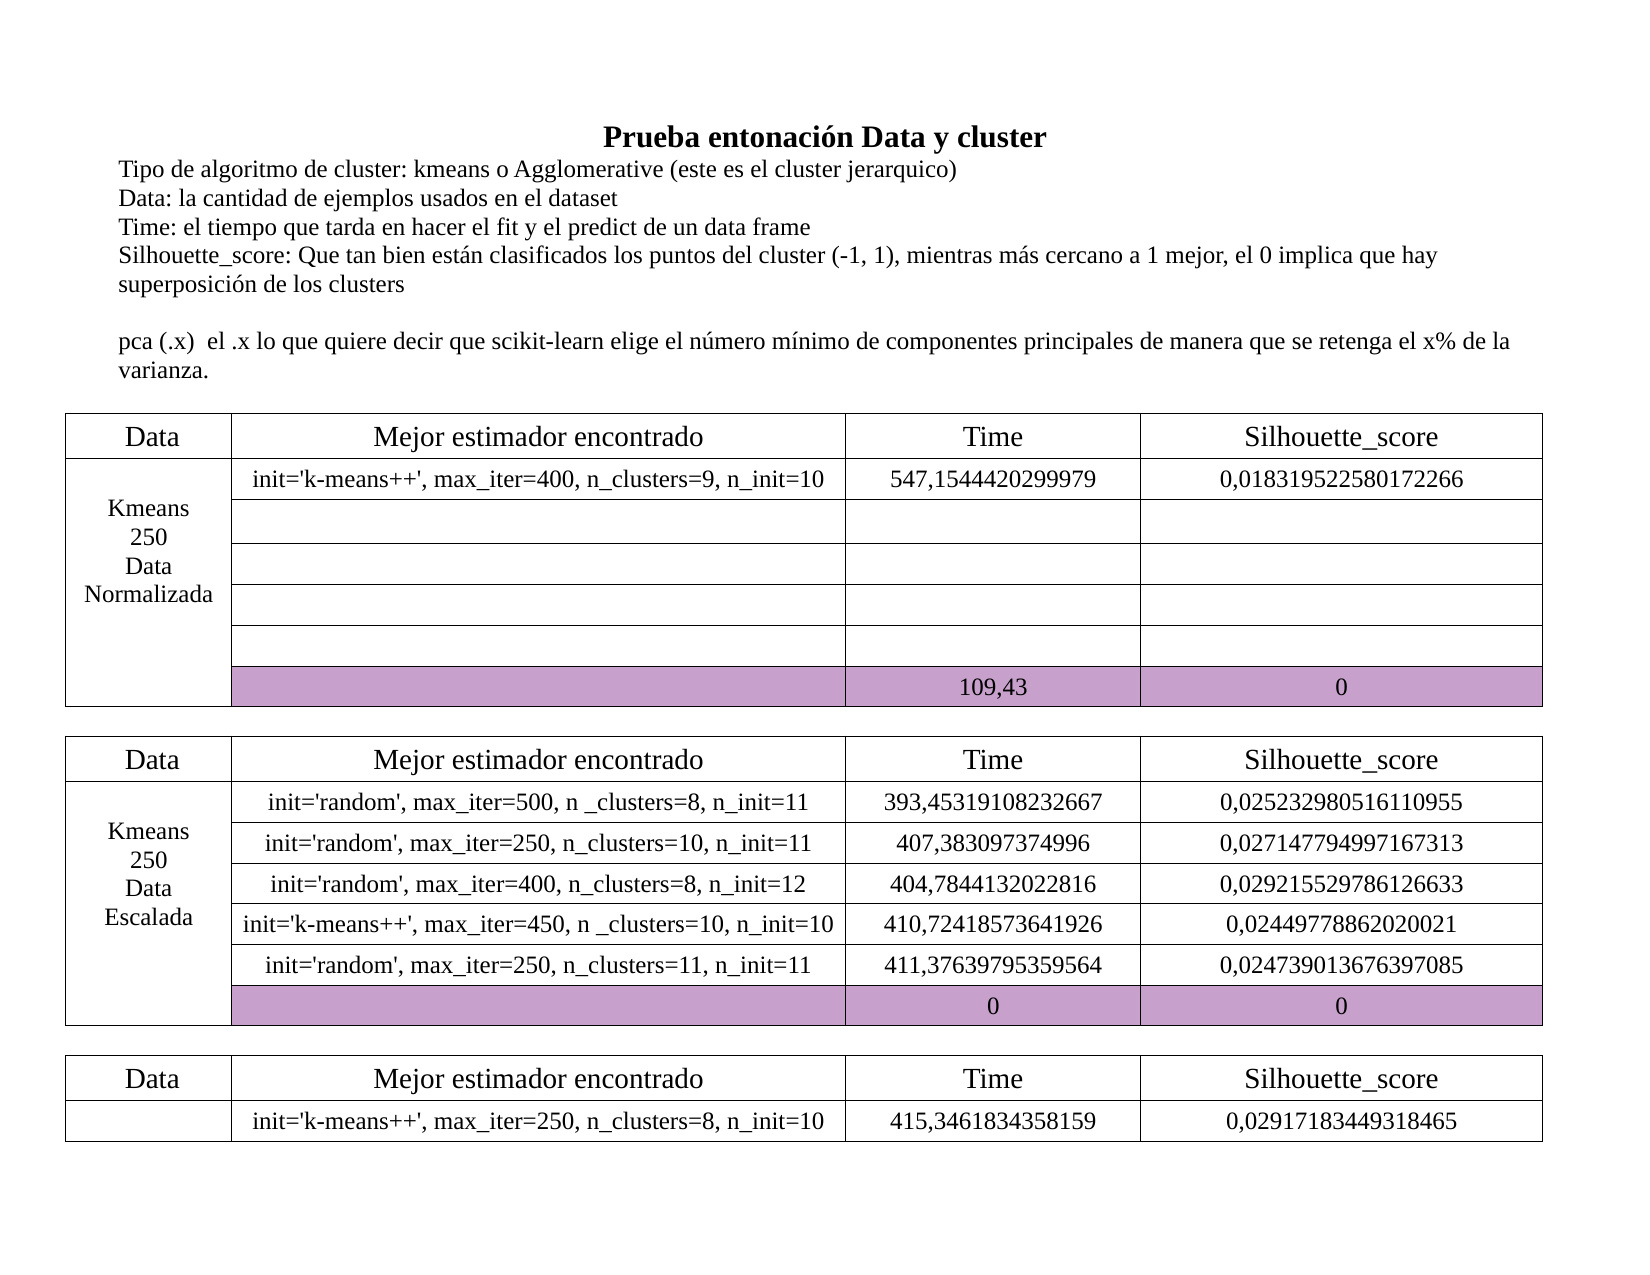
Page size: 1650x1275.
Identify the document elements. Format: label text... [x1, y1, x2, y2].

table_cell init='k-means++', max_iter=450, n _clusters=10, n_init=10 [232, 904, 845, 944]
table_header Mejor estimador encontrado [232, 1056, 845, 1100]
table_header Silhouette_score [1141, 737, 1542, 781]
table_cell 0,018319522580172266 [1141, 459, 1542, 499]
table_cell [66, 1101, 231, 1141]
text Silhouette_score: Que tan bien están clasificados los puntos del cluster (-1, 1), mientras más cercano a 1 mejor, el 0 implica que hay superposición de los clusters [118, 240, 1532, 298]
table_cell 404,7844132022816 [846, 864, 1140, 903]
table_cell [1141, 585, 1542, 625]
table_cell [232, 626, 845, 666]
table_cell 410,72418573641926 [846, 904, 1140, 944]
table_cell 0 [1141, 667, 1542, 706]
table_cell 0,02917183449318465 [1141, 1101, 1542, 1141]
text Data: la cantidad de ejemplos usados en el dataset [118, 183, 1532, 212]
table_cell 0,02449778862020021 [1141, 904, 1542, 944]
table_cell [232, 585, 845, 625]
table_header Mejor estimador encontrado [232, 737, 845, 781]
table_cell 0 [846, 986, 1140, 1025]
table_header Data [66, 1056, 231, 1100]
table_cell 0,029215529786126633 [1141, 864, 1542, 903]
table_cell [1141, 500, 1542, 543]
table_cell [1141, 626, 1542, 666]
table_cell [846, 585, 1140, 625]
table_header Mejor estimador encontrado [232, 414, 845, 458]
table_header Silhouette_score [1141, 414, 1542, 458]
text Time: el tiempo que tarda en hacer el fit y el predict de un data frame [118, 212, 1532, 240]
text pca (.x) el .x lo que quiere decir que scikit-learn elige el número mínimo de componentes principales de manera que se retenga el x% de la varianza. [118, 327, 1532, 384]
table_cell 411,37639795359564 [846, 945, 1140, 985]
table_cell init='k-means++', max_iter=400, n_clusters=9, n_init=10 [232, 459, 845, 499]
table_header Time [846, 1056, 1140, 1100]
table_cell init='random', max_iter=500, n _clusters=8, n_init=11 [232, 782, 845, 822]
table_header Data [66, 414, 231, 458]
table_cell 109,43 [846, 667, 1140, 706]
table_cell init='random', max_iter=250, n_clusters=11, n_init=11 [232, 945, 845, 985]
table_cell [1141, 544, 1542, 584]
table_cell [846, 544, 1140, 584]
table_header Time [846, 737, 1140, 781]
table_cell Kmeans 250 Data Escalada [66, 782, 231, 1025]
table_cell [232, 500, 845, 543]
table_header Data [66, 737, 231, 781]
table_header Time [846, 414, 1140, 458]
table_cell init='random', max_iter=250, n_clusters=10, n_init=11 [232, 823, 845, 862]
table_cell init='k-means++', max_iter=250, n_clusters=8, n_init=10 [232, 1101, 845, 1141]
table_cell 547,1544420299979 [846, 459, 1140, 499]
table_cell 0,027147794997167313 [1141, 823, 1542, 862]
table_cell [846, 626, 1140, 666]
table_cell 393,45319108232667 [846, 782, 1140, 822]
table_cell 407,383097374996 [846, 823, 1140, 862]
text Prueba entonación Data y cluster [118, 118, 1532, 154]
table_cell [846, 500, 1140, 543]
table_header Silhouette_score [1141, 1056, 1542, 1100]
table_cell 0,024739013676397085 [1141, 945, 1542, 985]
text Tipo de algoritmo de cluster: kmeans o Agglomerative (este es el cluster jerarquico) [118, 154, 1532, 183]
table_cell 0,025232980516110955 [1141, 782, 1542, 822]
table_cell [232, 986, 845, 1025]
table_cell Kmeans 250 Data Normalizada [66, 459, 231, 706]
table_cell init='random', max_iter=400, n_clusters=8, n_init=12 [232, 864, 845, 903]
table_cell [232, 667, 845, 706]
table_cell 0 [1141, 986, 1542, 1025]
table_cell [232, 544, 845, 584]
table_cell 415,3461834358159 [846, 1101, 1140, 1141]
